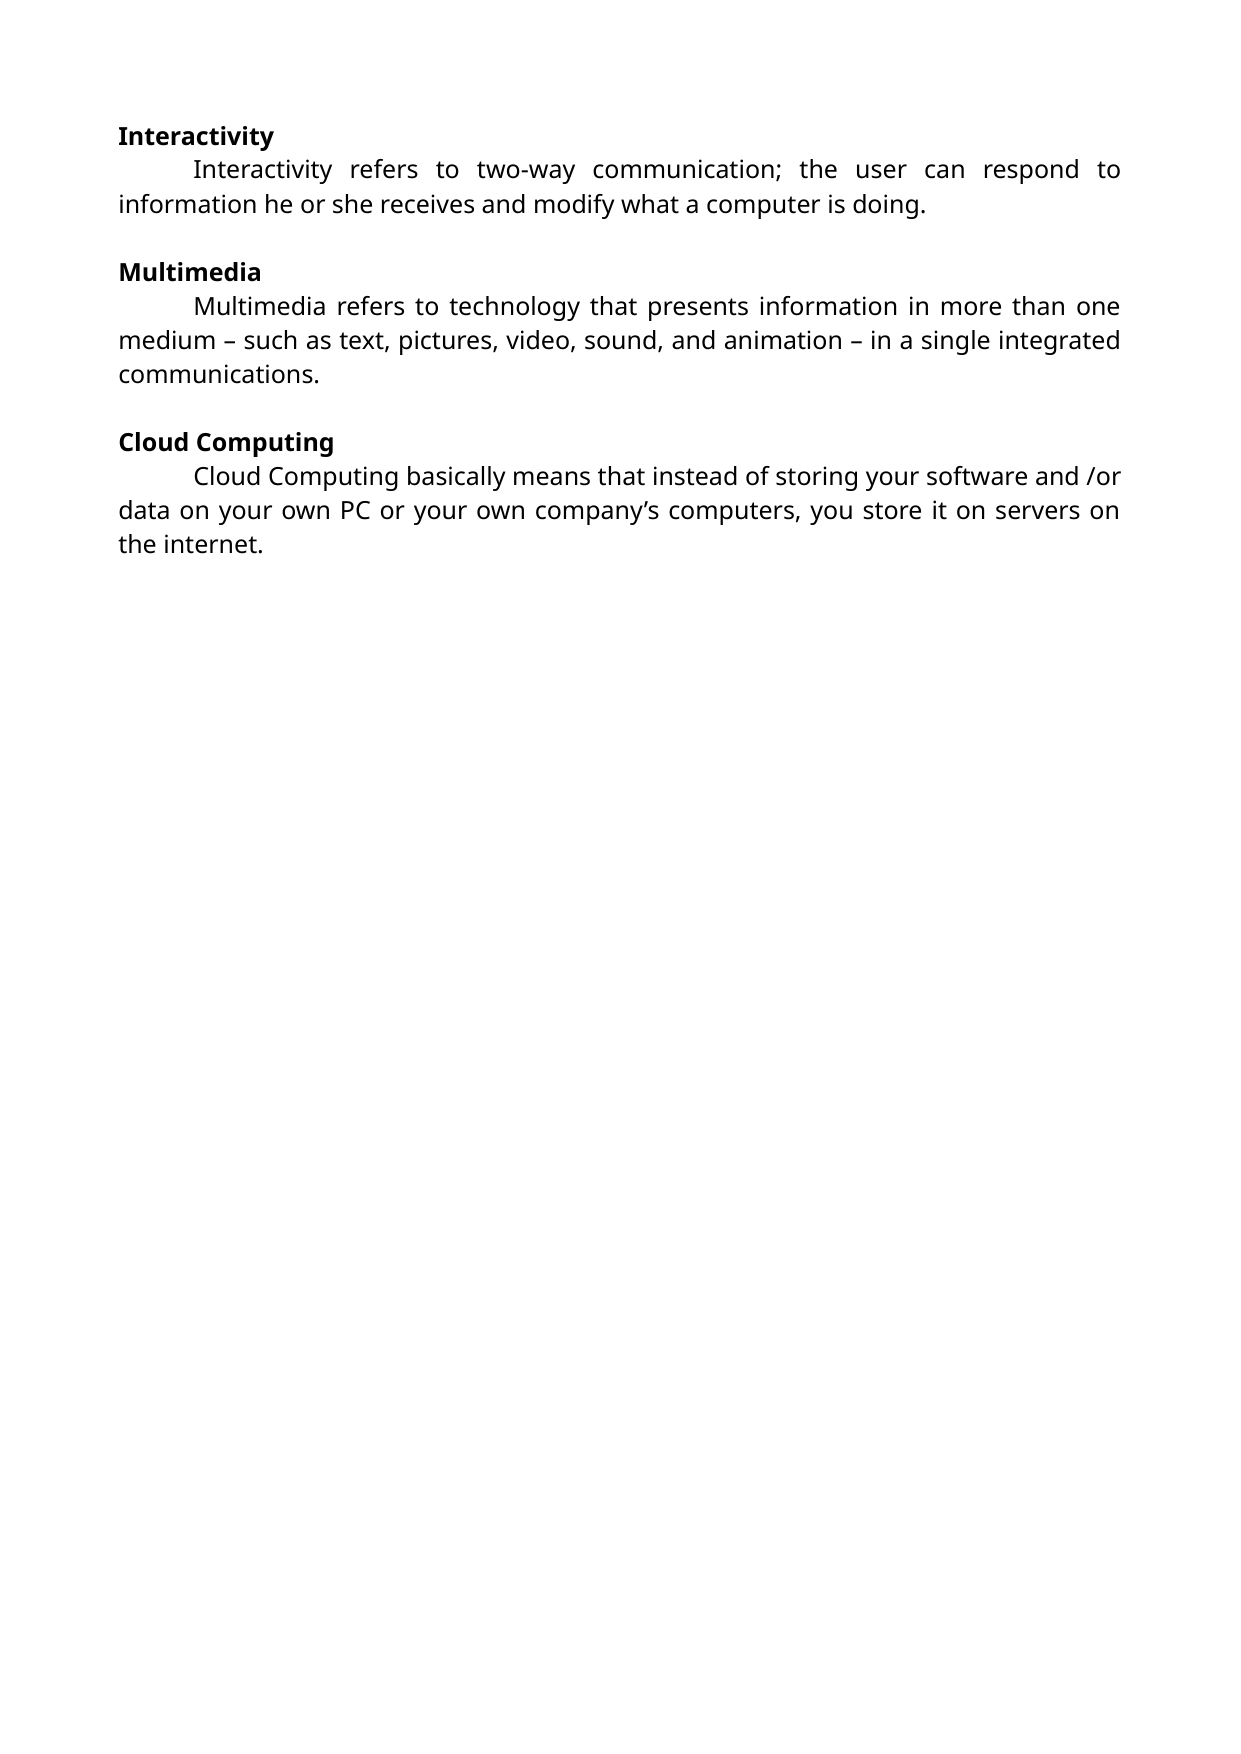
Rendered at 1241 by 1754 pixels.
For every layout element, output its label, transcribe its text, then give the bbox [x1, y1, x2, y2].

text Interactivity [118, 118, 1122, 152]
text Multimedia refers to technology that presents information in more than one medium – such as text, pictures, video, sound, and animation – in a single integrated communications. [118, 288, 1122, 391]
text Cloud Computing basically means that instead of storing your software and /or data on your own PC or your own company’s computers, you store it on servers on the internet. [118, 459, 1122, 561]
text Cloud Computing [118, 425, 1122, 459]
text Interactivity refers to two-way communication; the user can respond to information he or she receives and modify what a computer is doing. [118, 152, 1122, 220]
text Multimedia [118, 254, 1122, 288]
